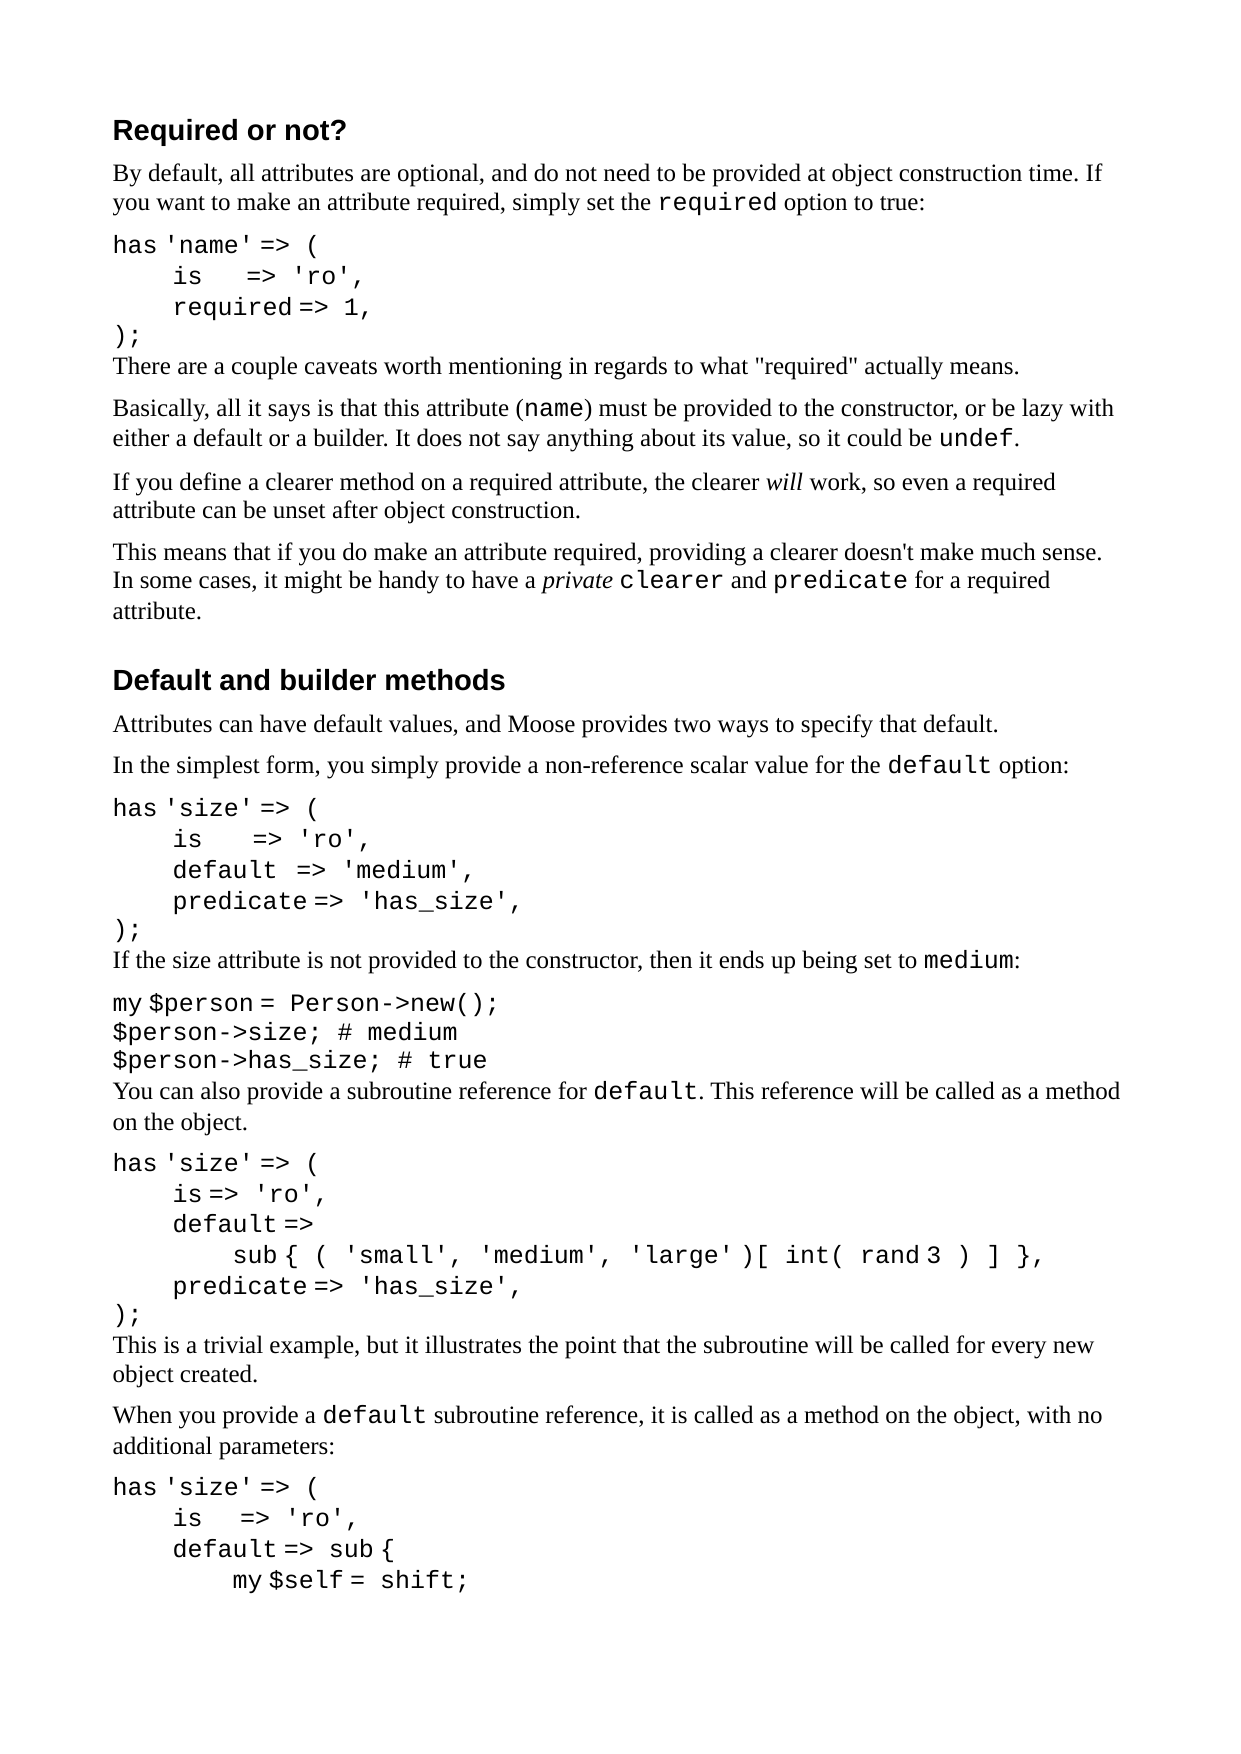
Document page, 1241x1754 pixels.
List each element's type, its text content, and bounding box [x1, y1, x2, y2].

table_header has 'size' => ( is => 'ro', default => 'medium', predicate => 'has_size', ); [113, 793, 531, 945]
text You can also provide a subroutine reference for default. This reference will be called as a method on the object. [112, 1076, 1128, 1135]
text Attributes can have default values, and Moose provides two ways to specify that default. [112, 709, 1128, 737]
table_header has 'size' => ( is => 'ro', default => sub { my $self = shift; [113, 1473, 964, 1624]
table_header has 'size' => ( is => 'ro', default => sub { ( 'small', 'medium', 'large' )[ int( rand 3 ) ] }, predicate => 'has_size', ); [113, 1148, 1061, 1330]
text This means that if you do make an attribute required, providing a clearer doesn't make much sense. In some cases, it might be handy to have a private clearer and predicate for a required attribute. [112, 537, 1128, 625]
text In the simplest form, you simply provide a non-reference scalar value for the default option: [112, 750, 1128, 781]
text If you define a clearer method on a required attribute, the clearer will work, so even a required attribute can be unset after object construction. [112, 467, 1128, 524]
subtitle Default and builder methods [112, 663, 1128, 696]
subtitle Required or not? [112, 112, 1128, 146]
text This is a trivial example, but it illustrates the point that the subroutine will be called for every new object created. [112, 1330, 1128, 1388]
text There are a couple caveats worth mentioning in regards to what "required" actually means. [112, 351, 1128, 380]
text By default, all attributes are optional, and do not need to be provided at object construction time. If you want to make an attribute required, simply set the required option to true: [112, 158, 1128, 218]
text If the size attribute is not provided to the constructor, then it ends up being set to medium: [112, 945, 1128, 976]
table_header has 'name' => ( is => 'ro', required => 1, ); [113, 231, 380, 351]
text When you provide a default subroutine reference, it is called as a method on the object, with no additional parameters: [112, 1400, 1128, 1460]
table_header my $person = Person->new(); $person->size; # medium $person->has_size; # true [113, 988, 506, 1076]
text Basically, all it says is that this attribute (name) must be provided to the constructor, or be lazy with either a default or a builder. It does not say anything about its value, so it could be undef. [112, 393, 1128, 454]
